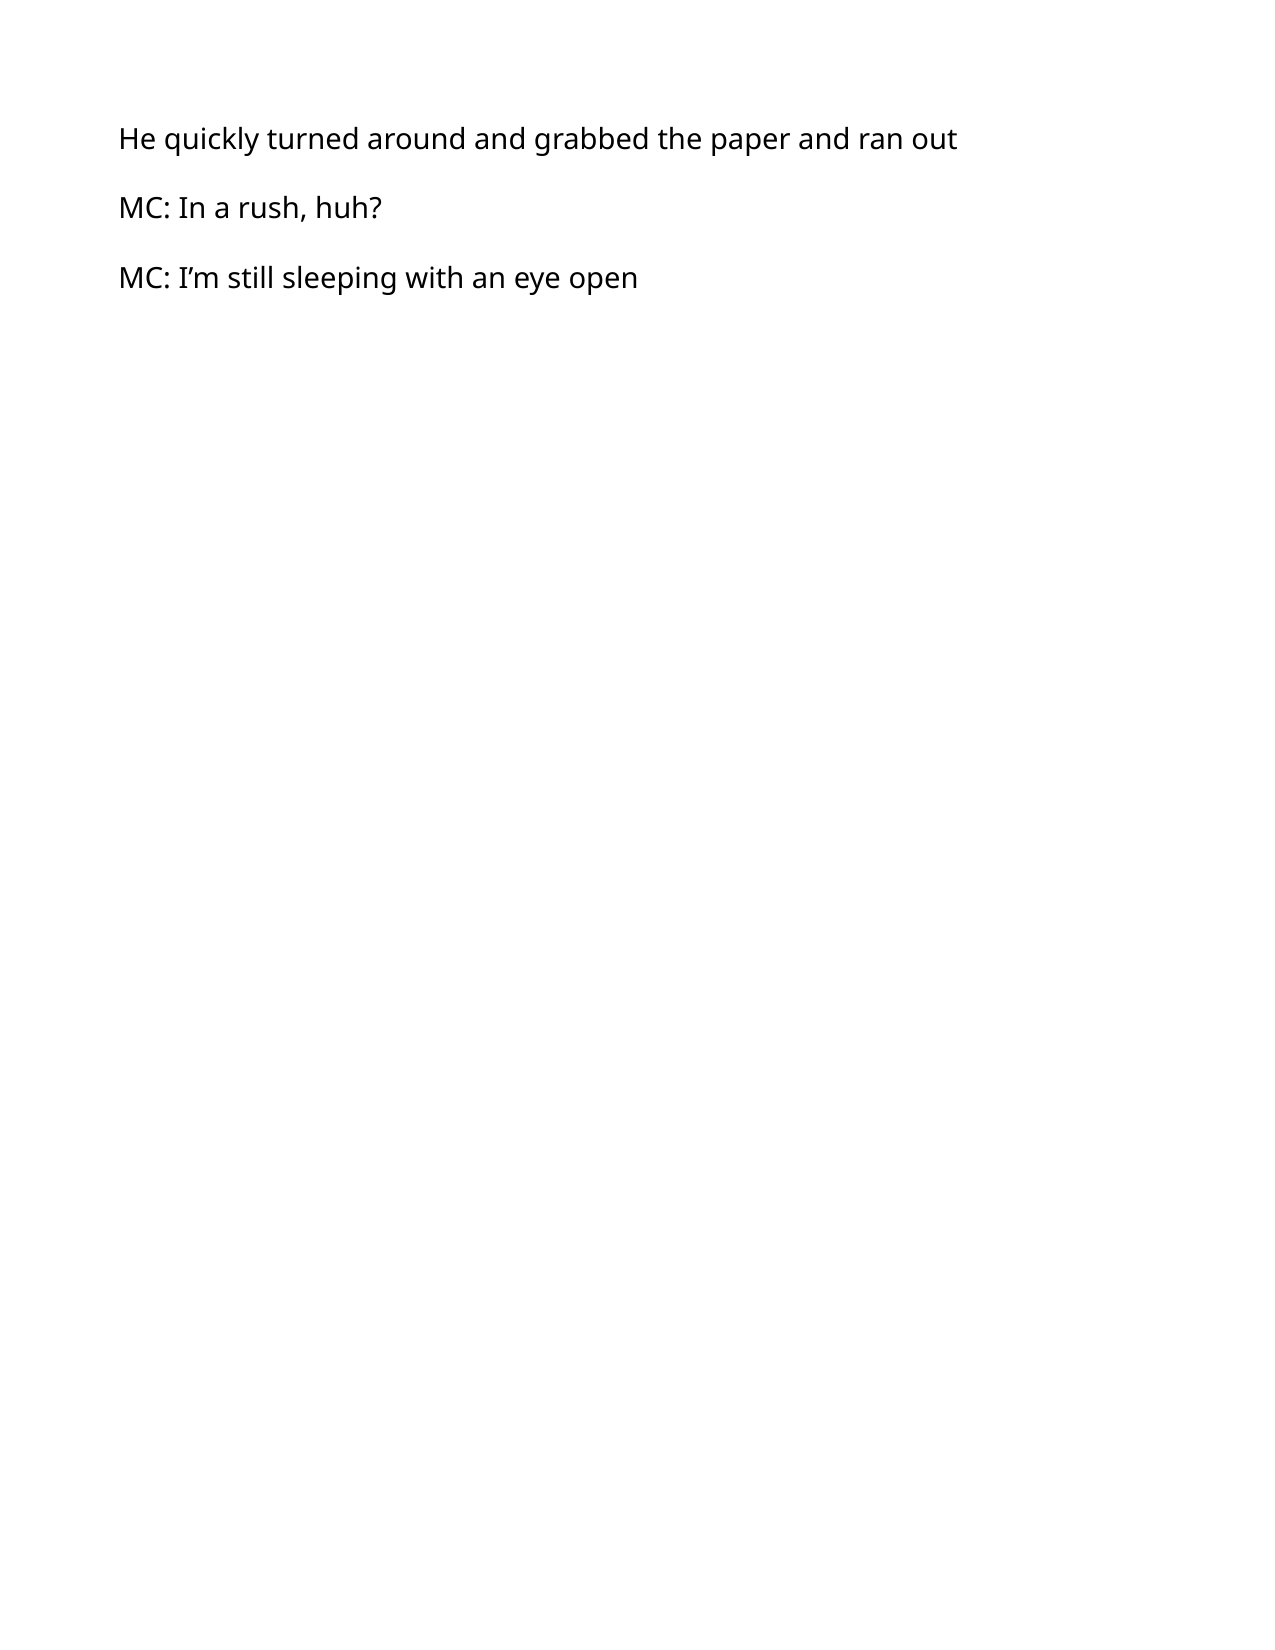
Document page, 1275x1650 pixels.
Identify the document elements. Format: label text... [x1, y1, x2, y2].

text MC: In a rush, huh? [118, 188, 1157, 227]
text MC: I’m still sleeping with an eye open [118, 257, 1157, 297]
text He quickly turned around and grabbed the paper and ran out [118, 118, 1157, 158]
